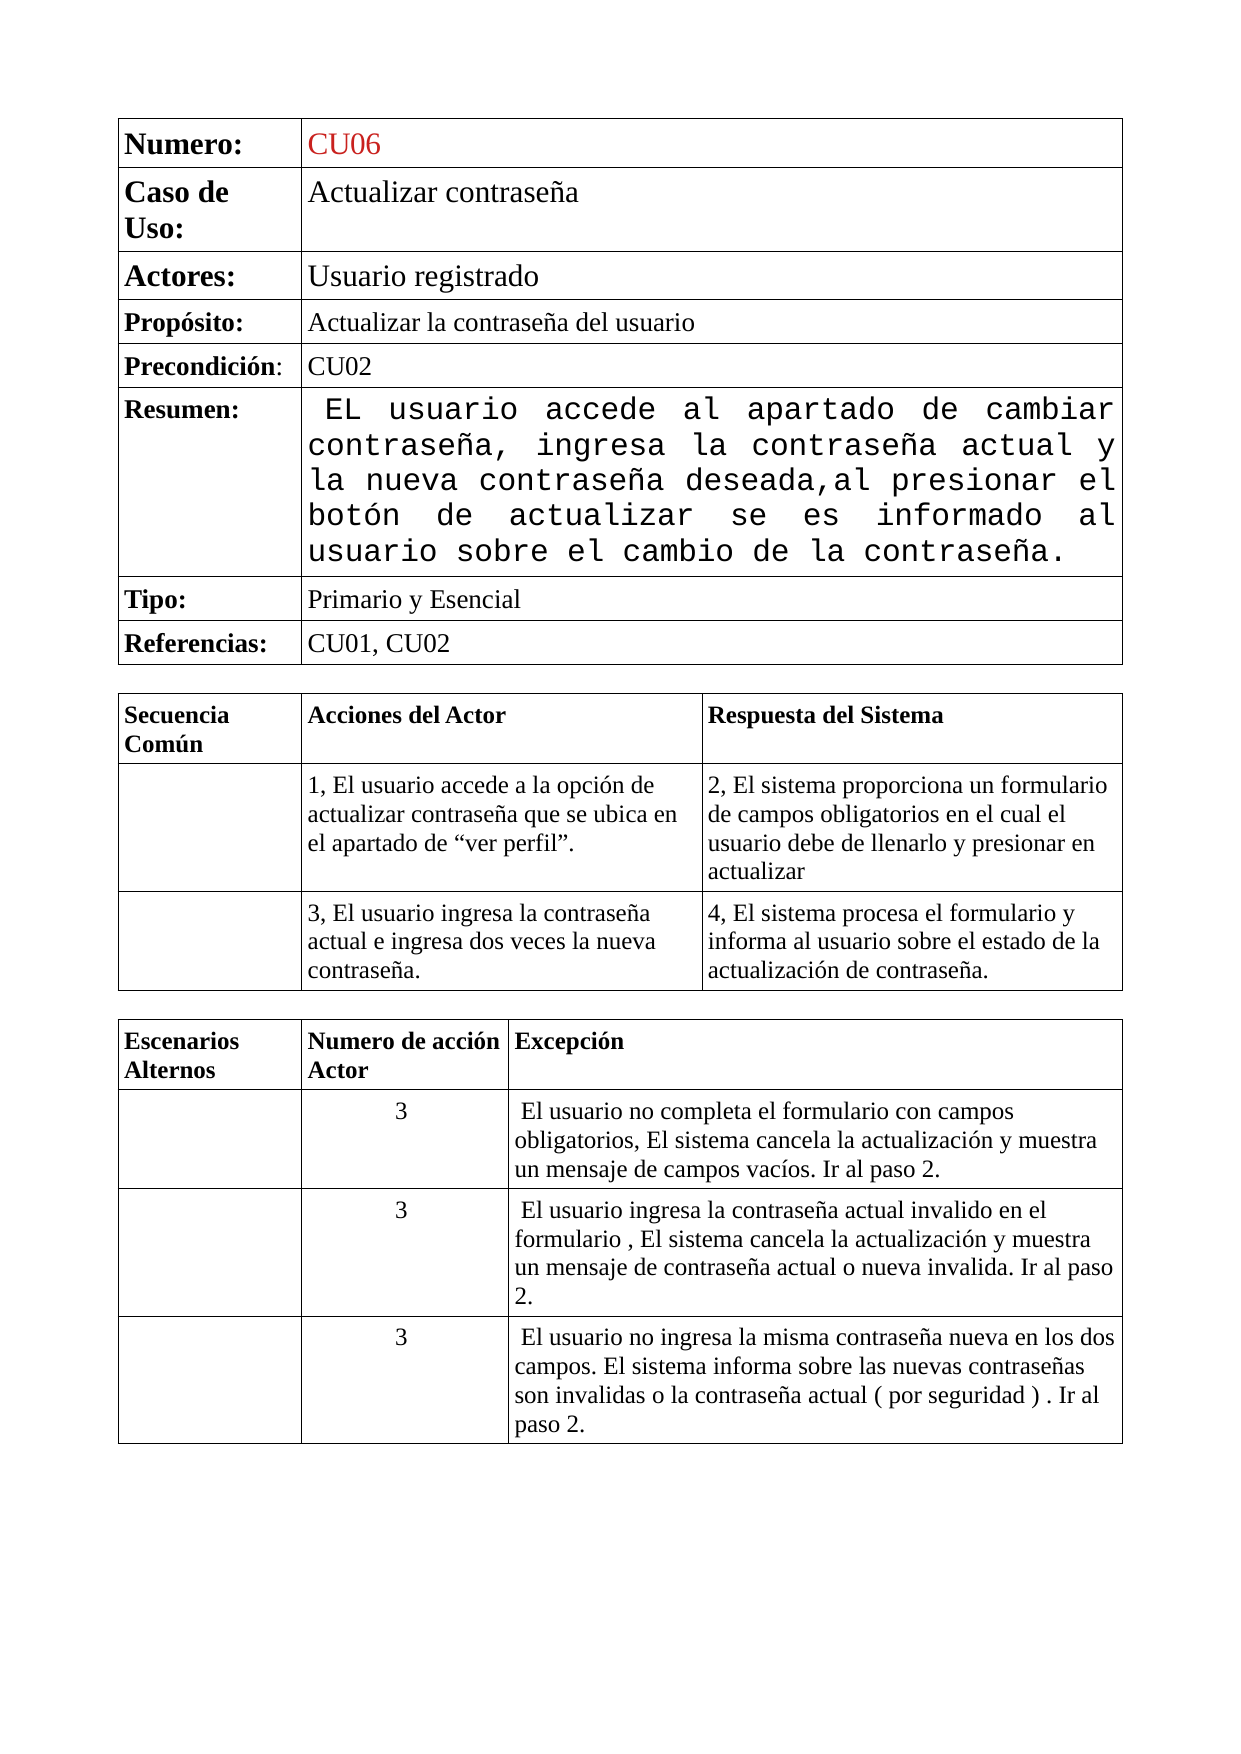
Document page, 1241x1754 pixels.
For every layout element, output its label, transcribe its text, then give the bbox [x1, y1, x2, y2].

table_cell [119, 1090, 301, 1188]
table_cell 3 [302, 1090, 508, 1188]
table_cell 2, El sistema proporciona un formulario de campos obligatorios en el cual el usuario debe de llenarlo y presionar en actualizar [703, 764, 1122, 891]
table_cell 3, El usuario ingresa la contraseña actual e ingresa dos veces la nueva contraseña. [302, 892, 702, 989]
table_cell 3 [302, 1189, 508, 1316]
table_cell Propósito: [119, 300, 301, 343]
table_cell El usuario no ingresa la misma contraseña nueva en los dos campos. El sistema informa sobre las nuevas contraseñas son invalidas o la contraseña actual ( por seguridad ) . Ir al paso 2. [509, 1317, 1122, 1443]
table_header Numero: [119, 119, 301, 167]
table_cell Tipo: [119, 577, 301, 620]
table_cell Resumen: [119, 388, 301, 576]
table_header Excepción [509, 1020, 1122, 1089]
table_header Acciones del Actor [302, 694, 702, 763]
table_cell Referencias: [119, 621, 301, 663]
table_cell Actualizar la contraseña del usuario [302, 300, 1122, 343]
table_cell 3 [302, 1317, 508, 1443]
table_cell EL usuario accede al apartado de cambiar contraseña, ingresa la contraseña actual y la nueva contraseña deseada,al presionar el botón de actualizar se es informado al usuario sobre el cambio de la contraseña. [302, 388, 1122, 576]
table_cell CU02 [302, 344, 1122, 387]
table_cell Actualizar contraseña [302, 168, 1122, 251]
table_header Secuencia Común [119, 694, 301, 763]
table_cell Primario y Esencial [302, 577, 1122, 620]
table_cell [119, 1317, 301, 1443]
table_header Escenarios Alternos [119, 1020, 301, 1089]
table_cell El usuario ingresa la contraseña actual invalido en el formulario , El sistema cancela la actualización y muestra un mensaje de contraseña actual o nueva invalida. Ir al paso 2. [509, 1189, 1122, 1316]
table_cell Caso de Uso: [119, 168, 301, 251]
table_header CU06 [302, 119, 1122, 167]
table_cell Actores: [119, 252, 301, 299]
table_cell 4, El sistema procesa el formulario y informa al usuario sobre el estado de la actualización de contraseña. [703, 892, 1122, 989]
table_header Numero de acción Actor [302, 1020, 508, 1089]
table_cell El usuario no completa el formulario con campos obligatorios, El sistema cancela la actualización y muestra un mensaje de campos vacíos. Ir al paso 2. [509, 1090, 1122, 1188]
table_cell [119, 892, 301, 989]
table_cell [119, 764, 301, 891]
table_cell Usuario registrado [302, 252, 1122, 299]
table_cell 1, El usuario accede a la opción de actualizar contraseña que se ubica en el apartado de “ver perfil”. [302, 764, 702, 891]
table_cell [119, 1189, 301, 1316]
table_cell CU01, CU02 [302, 621, 1122, 663]
table_header Respuesta del Sistema [703, 694, 1122, 763]
table_cell Precondición: [119, 344, 301, 387]
